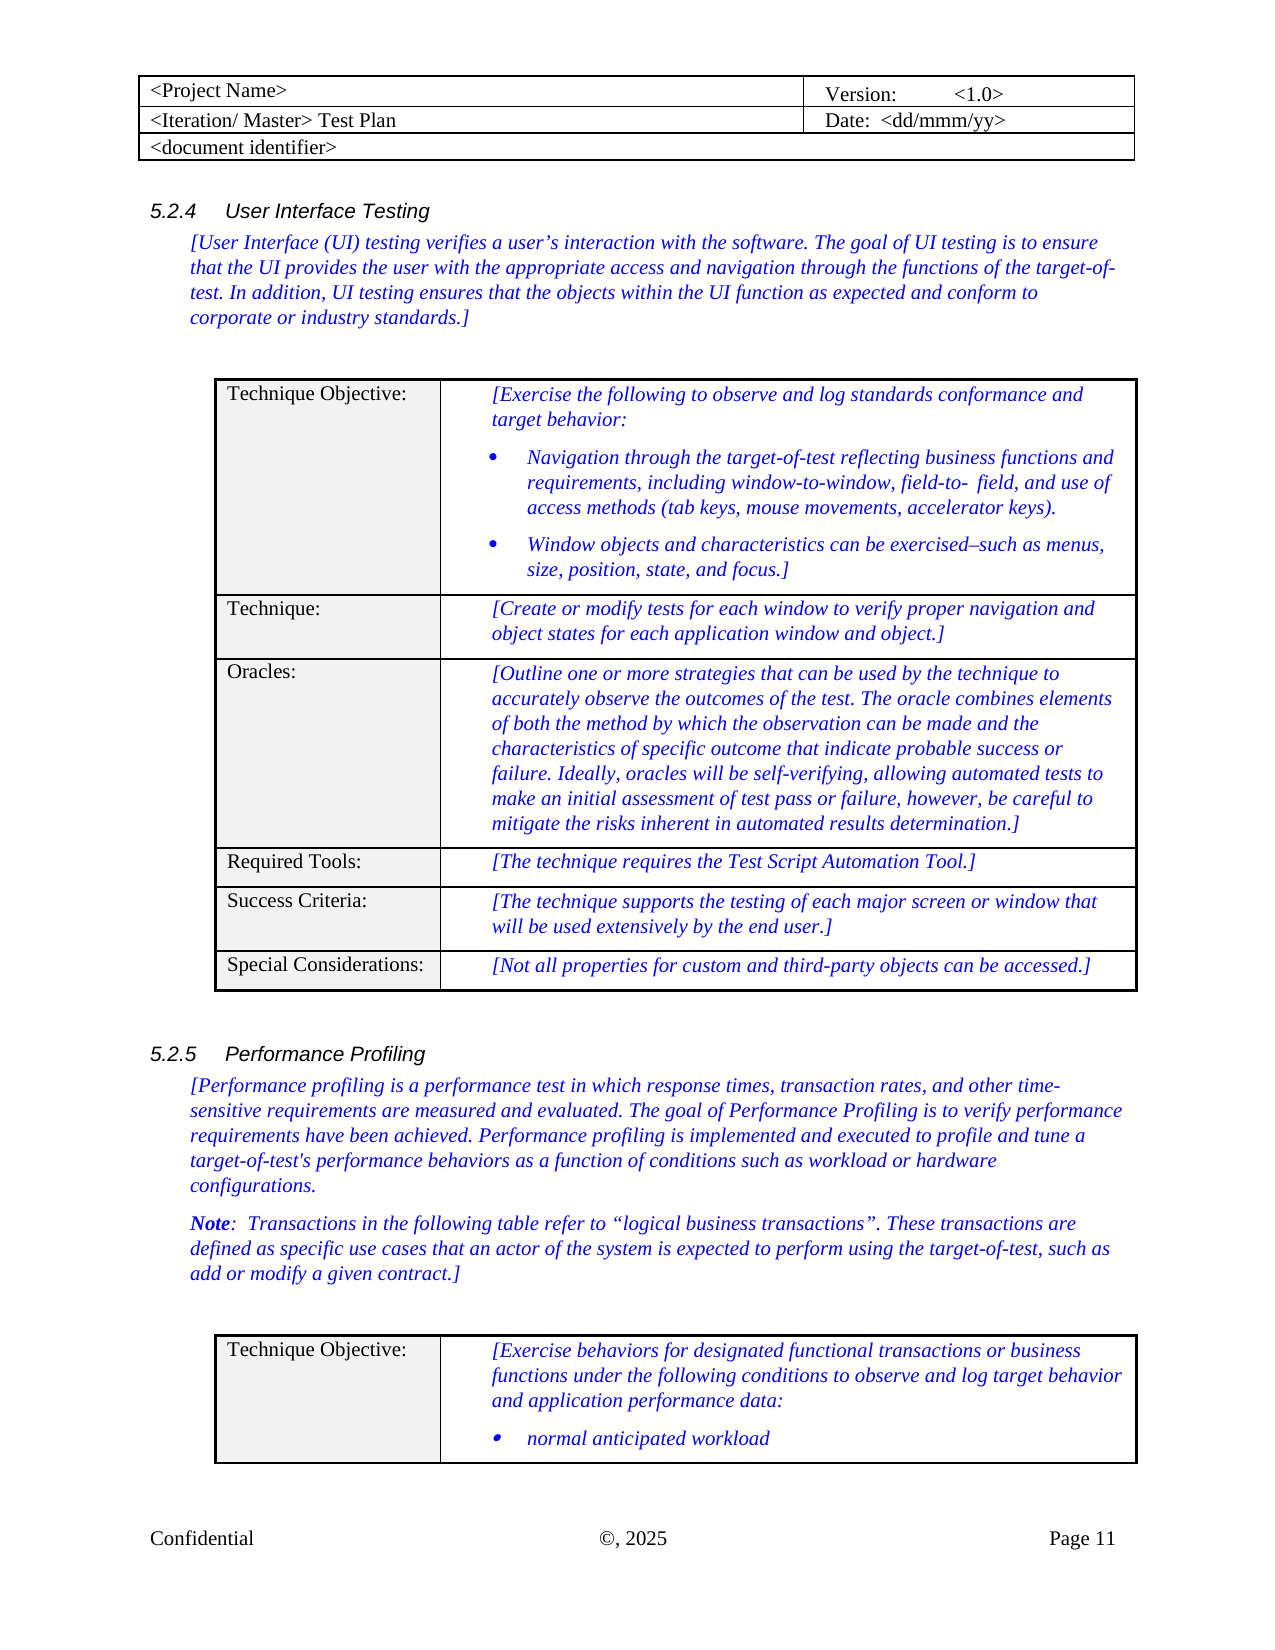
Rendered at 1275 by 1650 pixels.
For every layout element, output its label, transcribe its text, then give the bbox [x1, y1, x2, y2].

table_cell [The technique requires the Test Script Automation Tool.] [441, 849, 1135, 886]
table_header Technique Objective: [217, 1337, 440, 1462]
table_header [Exercise the following to observe and log standards conformance and target behavior: Navigation through the target-of-test reflecting business functions and requirements, including window-to-window, field-to- field, and use of access methods (tab keys, mouse movements, accelerator keys). Window objects and characteristics can be exercised–such as menus, size, position, state, and focus.] [441, 381, 1135, 594]
table_header [Exercise behaviors for designated functional transactions or business functions under the following conditions to observe and log target behavior and application performance data:  normal anticipated workload [441, 1337, 1135, 1462]
table_cell Success Criteria: [217, 888, 440, 950]
table_cell [Not all properties for custom and third-party objects can be accessed.] [441, 952, 1135, 989]
table_cell [Outline one or more strategies that can be used by the technique to accurately observe the outcomes of the test. The oracle combines elements of both the method by which the observation can be made and the characteristics of specific outcome that indicate probable success or failure. Ideally, oracles will be self-verifying, allowing automated tests to make an initial assessment of test pass or failure, however, be careful to mitigate the risks inherent in automated results determination.] [441, 660, 1135, 847]
subtitle Performance Profiling [150, 1041, 1125, 1066]
table_cell Oracles: [217, 660, 440, 847]
text Note: Transactions in the following table refer to “logical business transactions”. These transactions are defined as specific use cases that an actor of the system is expected to perform using the target-of-test, such as add or modify a given contract.] [190, 1210, 1125, 1285]
table_cell [Create or modify tests for each window to verify proper navigation and object states for each application window and object.] [441, 596, 1135, 658]
table_cell Special Considerations: [217, 952, 440, 989]
table_cell Technique: [217, 596, 440, 658]
text [User Interface (UI) testing verifies a user’s interaction with the software. The goal of UI testing is to ensure that the UI provides the user with the appropriate access and navigation through the functions of the target-of-test. In addition, UI testing ensures that the objects within the UI function as expected and conform to corporate or industry standards.] [190, 229, 1125, 329]
subtitle User Interface Testing [150, 198, 1125, 223]
table_cell [The technique supports the testing of each major screen or window that will be used extensively by the end user.] [441, 888, 1135, 950]
table_cell Required Tools: [217, 849, 440, 886]
text [Performance profiling is a performance test in which response times, transaction rates, and other time-sensitive requirements are measured and evaluated. The goal of Performance Profiling is to verify performance requirements have been achieved. Performance profiling is implemented and executed to profile and tune a target-of-test's performance behaviors as a function of conditions such as workload or hardware configurations. [190, 1072, 1125, 1197]
table_header Technique Objective: [217, 381, 440, 594]
